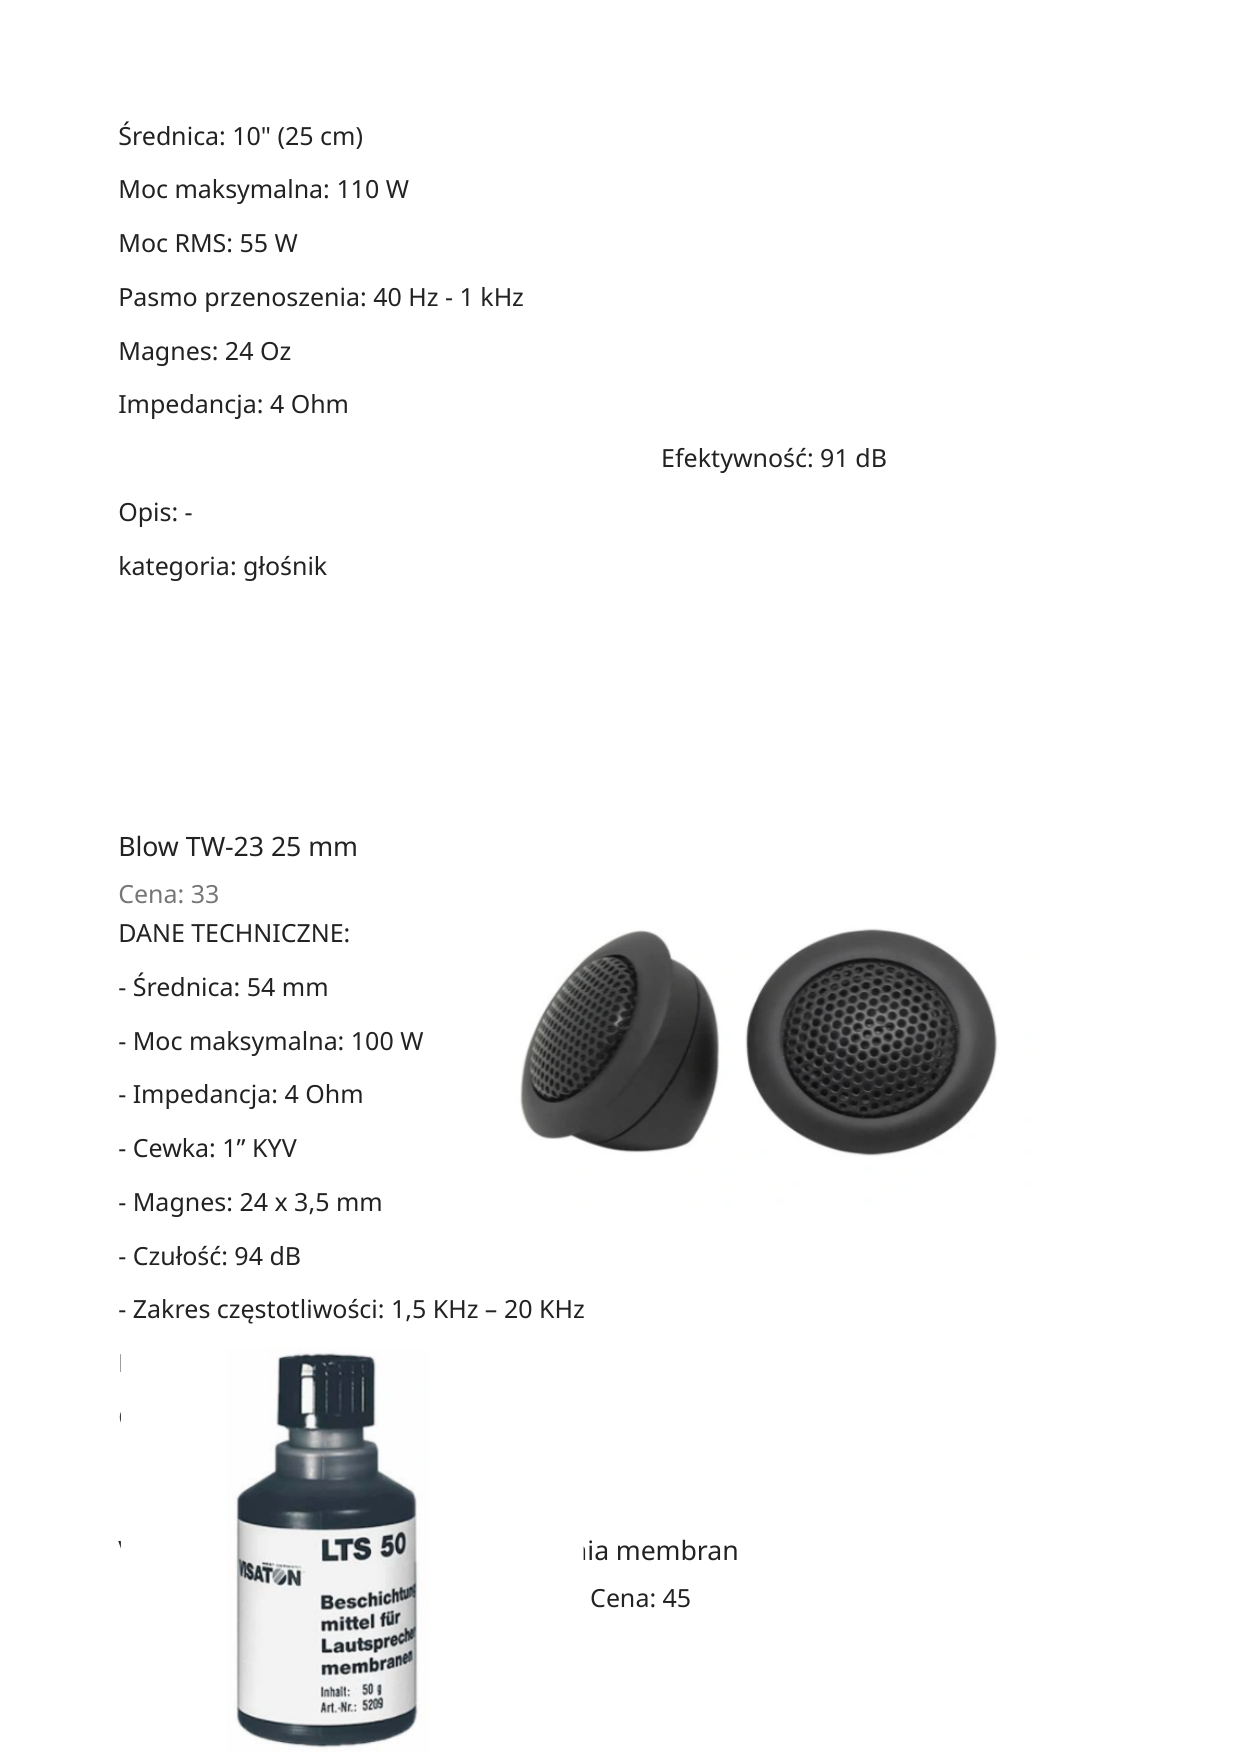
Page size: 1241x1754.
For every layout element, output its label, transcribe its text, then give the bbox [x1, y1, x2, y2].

text Pomiary własne: [584, 1346, 1122, 1380]
text Impedancja: 4 Ohm [118, 387, 1122, 421]
text - Zakres częstotliwości: 1,5 KHz – 20 KHz [118, 1292, 1122, 1326]
text [1060, 916, 1122, 950]
text Częstotliwość rezonansowa: 1126 Hz [584, 1399, 1122, 1433]
text - Średnica: 54 mm [118, 969, 467, 1003]
picture [120, 1344, 584, 1754]
text Moc maksymalna: 110 W [118, 172, 1122, 206]
text Cena: 33 [118, 877, 467, 911]
text Opis: - [118, 494, 1122, 528]
text [1060, 1077, 1122, 1111]
subtitle Visaton LTS50 - preparat do powlekania membran [584, 1532, 1122, 1568]
text - Czułość: 94 dB [118, 1238, 1122, 1272]
text - Moc maksymalna: 100 W [118, 1023, 467, 1057]
text [1060, 1023, 1122, 1057]
text [1060, 969, 1122, 1003]
text [1060, 877, 1122, 911]
text Pasmo przenoszenia: 40 Hz - 1 kHz [118, 279, 1122, 313]
subtitle Blow TW-23 25 mm [118, 828, 1122, 864]
text DANE TECHNICZNE: [118, 916, 467, 950]
text - Impedancja: 4 Ohm [118, 1077, 467, 1111]
text Średnica: 10" (25 cm) [118, 118, 1122, 152]
text Cena: 45 [584, 1581, 1122, 1615]
picture [467, 870, 1060, 1209]
text - Cewka: 1” KYV [118, 1131, 467, 1165]
text - Magnes: 24 x 3,5 mm [118, 1184, 1122, 1218]
text [1060, 1131, 1122, 1165]
text Magnes: 24 Oz [118, 333, 1122, 367]
text Efektywność: 91 dB [118, 441, 1122, 475]
text kategoria: głośnik [118, 548, 1122, 582]
text Moc RMS: 55 W [118, 226, 1122, 260]
